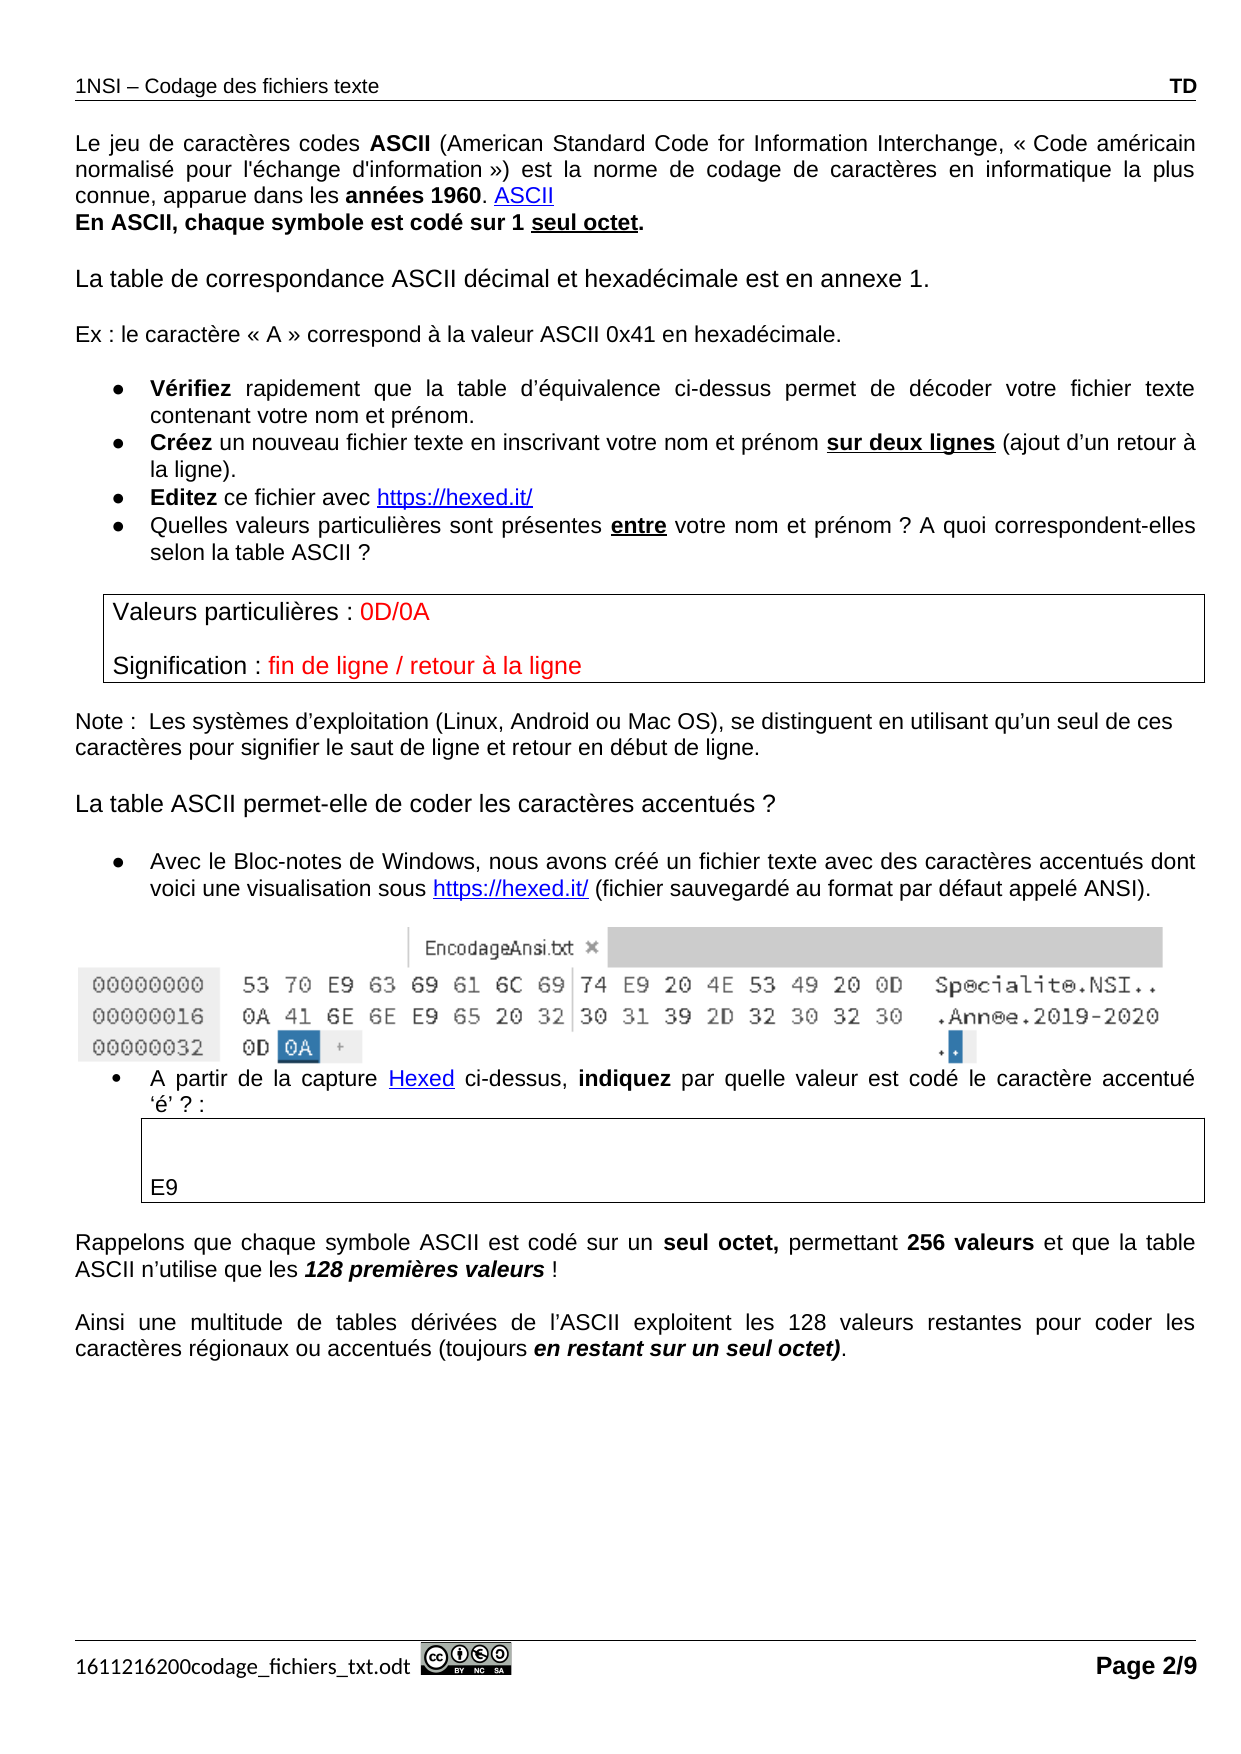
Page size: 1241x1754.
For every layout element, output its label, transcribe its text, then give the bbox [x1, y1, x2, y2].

text E9 [142, 1170, 1204, 1202]
text Note : Les systèmes d’exploitation (Linux, Android ou Mac OS), se distinguent en utilisant qu’un seul de ces caractères pour signifier le saut de ligne et retour en début de ligne. [75, 708, 1196, 761]
list Avec le Bloc-notes de Windows, nous avons créé un fichier texte avec des caractères accentués dont voici une visualisation sous https://hexed.it/ (fichier sauvegardé au format par défaut appelé ANSI). [112, 847, 1196, 901]
text Le jeu de caractères codes ASCII (American Standard Code for Information Interchange, « Code américain normalisé pour l'échange d'information ») est la norme de codage de caractères en informatique la plus connue, apparue dans les années 1960. ASCII [75, 129, 1196, 209]
picture [420, 1642, 512, 1675]
text Ex : le caractère « A » correspond à la valeur ASCII 0x41 en hexadécimale. [75, 321, 1196, 348]
list Quelles valeurs particulières sont présentes entre votre nom et prénom ? A quoi correspondent-elles selon la table ASCII ? [112, 511, 1196, 565]
text La table ASCII permet-elle de coder les caractères accentués ? [75, 789, 1196, 818]
text Rappelons que chaque symbole ASCII est codé sur un seul octet, permettant 256 valeurs et que la table ASCII n’utilise que les 128 premières valeurs ! [75, 1229, 1196, 1282]
text En ASCII, chaque symbole est codé sur 1 seul octet. [75, 209, 1196, 235]
text La table de correspondance ASCII décimal et hexadécimale est en annexe 1. [75, 264, 1196, 292]
list Vérifiez rapidement que la table d’équivalence ci-dessus permet de décoder votre fichier texte contenant votre nom et prénom. [112, 374, 1196, 428]
list A partir de la capture Hexed ci-dessus, indiquez par quelle valeur est codé le caractère accentué ‘é’ ? : [112, 1065, 1196, 1118]
picture [78, 927, 1163, 1065]
list Créez un nouveau fichier texte en inscrivant votre nom et prénom sur deux lignes (ajout d’un retour à la ligne). [112, 428, 1196, 483]
text Valeurs particulières : 0D/0A [104, 595, 1204, 626]
list Editez ce fichier avec https://hexed.it/ [112, 483, 1196, 511]
text Signification : fin de ligne / retour à la ligne [104, 648, 1204, 682]
text Ainsi une multitude de tables dérivées de l’ASCII exploitent les 128 valeurs restantes pour coder les caractères régionaux ou accentués (toujours en restant sur un seul octet). [75, 1308, 1196, 1361]
